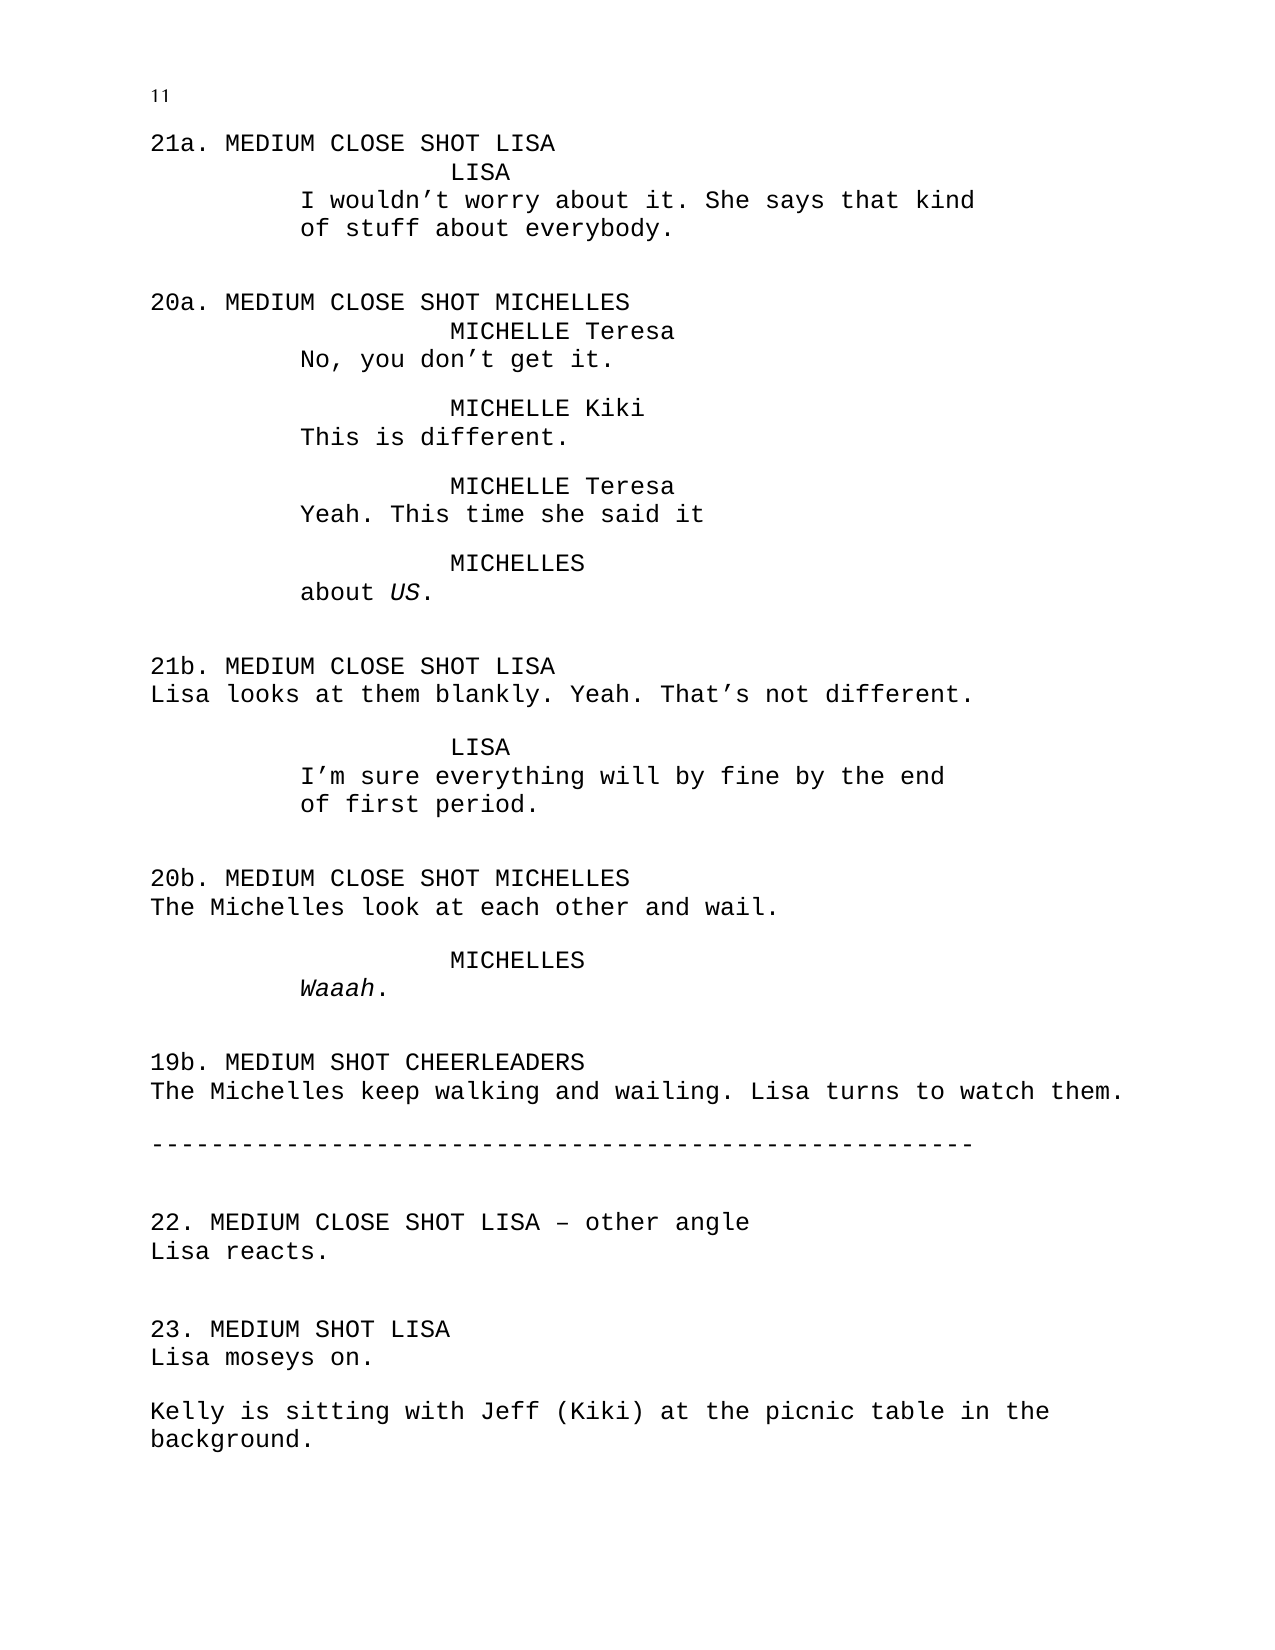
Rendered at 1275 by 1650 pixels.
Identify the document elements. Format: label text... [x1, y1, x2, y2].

text MICHELLE Kiki [150, 396, 1125, 424]
subtitle 20a. MEDIUM CLOSE SHOT MICHELLES [150, 290, 1125, 318]
text The Michelles keep walking and wailing. Lisa turns to watch them. [150, 1078, 1125, 1107]
subtitle 20b. MEDIUM CLOSE SHOT MICHELLES [150, 866, 1125, 894]
text The Michelles look at each other and wail. [150, 894, 1125, 922]
text MICHELLE Teresa [150, 473, 1125, 502]
subtitle 21a. MEDIUM CLOSE SHOT LISA [150, 131, 1125, 159]
text about US. [300, 579, 975, 607]
text MICHELLES [150, 551, 1125, 579]
text Lisa reacts. [150, 1238, 1125, 1267]
text No, you don’t get it. [300, 347, 975, 375]
subtitle 22. MEDIUM CLOSE SHOT LISA – other angle [150, 1210, 1125, 1238]
text I wouldn’t worry about it. She says that kind of stuff about everybody. [300, 187, 975, 244]
subtitle 21b. MEDIUM CLOSE SHOT LISA [150, 653, 1125, 682]
text LISA [150, 735, 1125, 763]
text This is different. [300, 424, 975, 452]
text Yeah. This time she said it [300, 502, 975, 530]
subtitle 23. MEDIUM SHOT LISA [150, 1317, 1125, 1345]
text MICHELLE Teresa [150, 318, 1125, 347]
text I’m sure everything will by fine by the end of first period. [300, 763, 975, 820]
text Waaah. [300, 976, 975, 1004]
text ------------------------------------------------------- [150, 1132, 1125, 1160]
text Lisa moseys on. [150, 1345, 1125, 1373]
text Lisa looks at them blankly. Yeah. That’s not different. [150, 682, 1125, 710]
text Kelly is sitting with Jeff (Kiki) at the picnic table in the background. [150, 1398, 1125, 1455]
subtitle 19b. MEDIUM SHOT CHEERLEADERS [150, 1050, 1125, 1078]
text LISA [150, 159, 1125, 187]
text MICHELLES [150, 947, 1125, 976]
